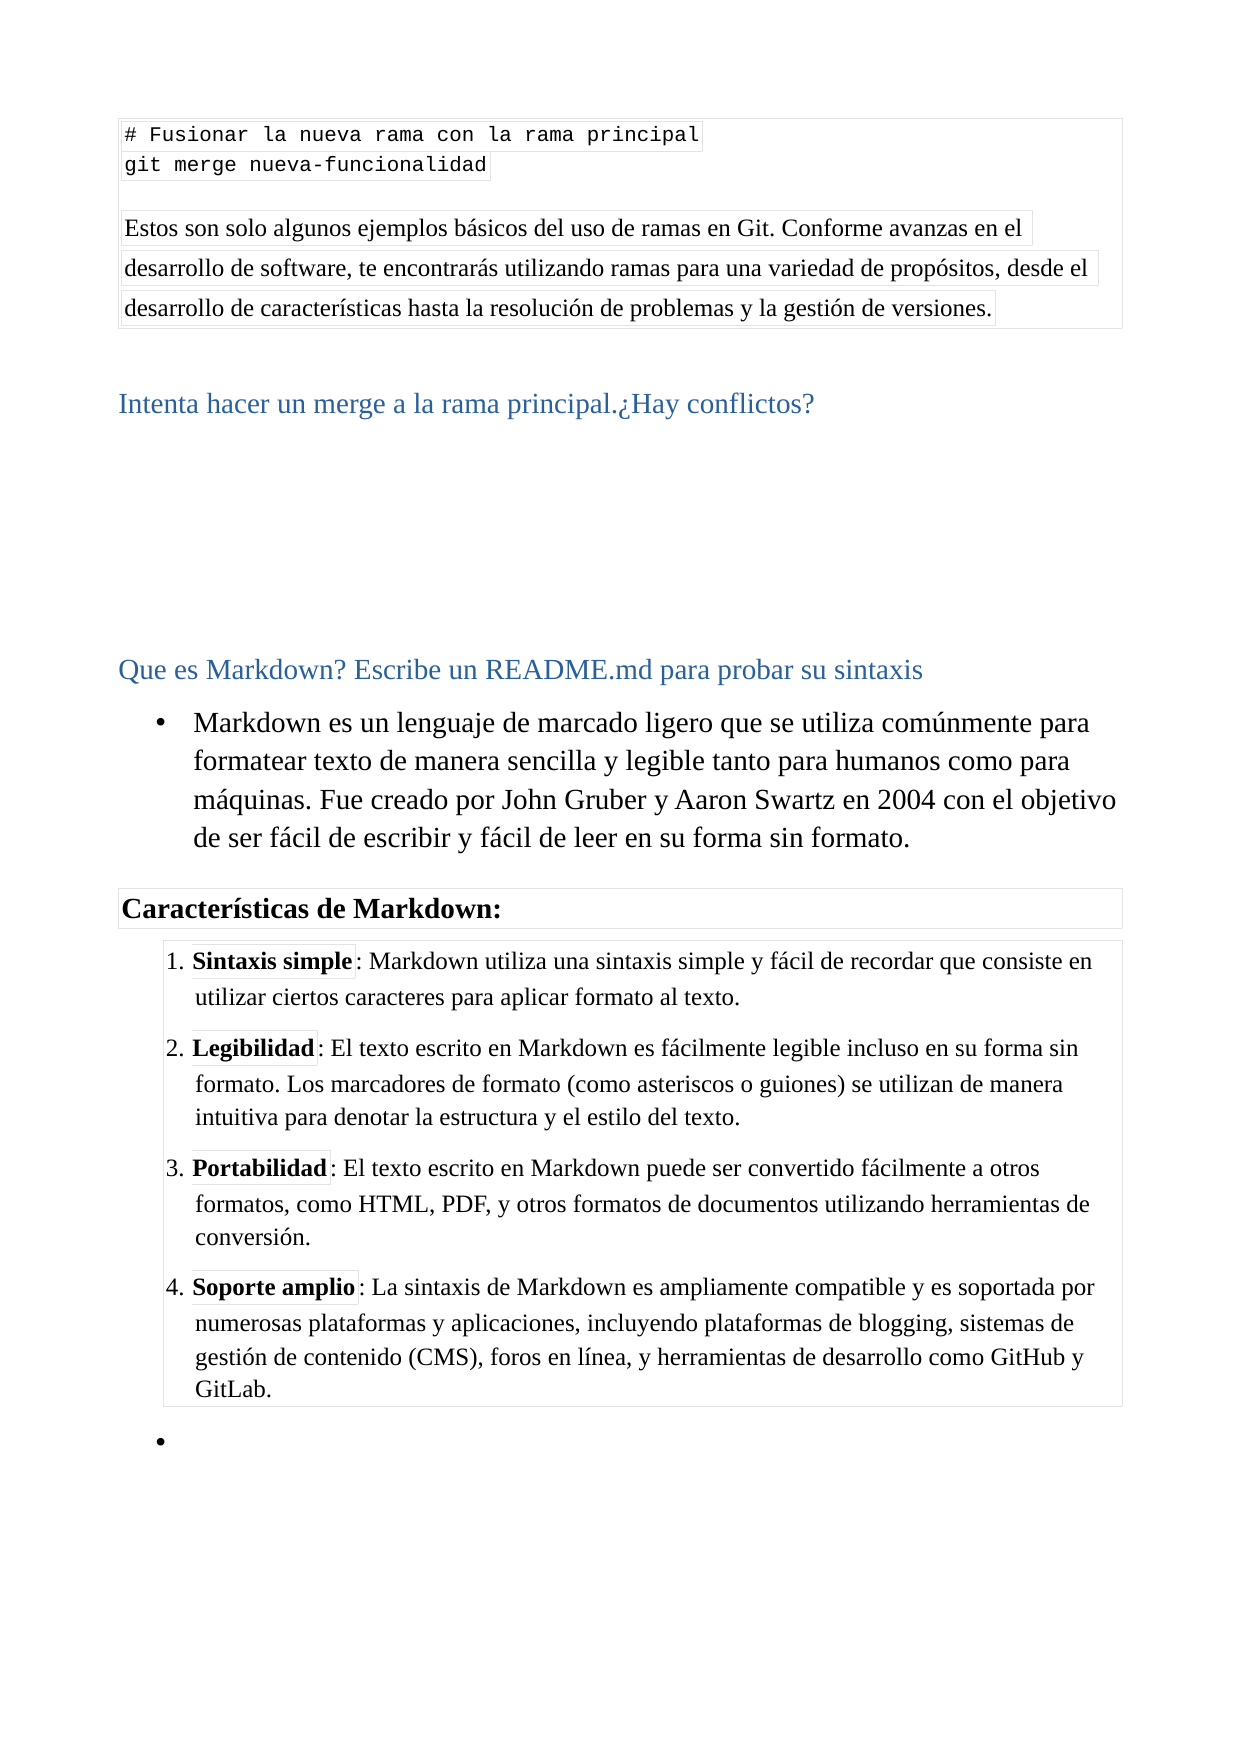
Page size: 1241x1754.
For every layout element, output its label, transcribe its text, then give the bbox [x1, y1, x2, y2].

list Legibilidad: El texto escrito en Markdown es fácilmente legible incluso en su forma sin formato. Los marcadores de formato (como asteriscos o guiones) se utilizan de manera intuitiva para denotar la estructura y el estilo del texto. [164, 1027, 1122, 1131]
text Estos son solo algunos ejemplos básicos del uso de ramas en Git. Conforme avanzas en el desarrollo de software, te encontrarás utilizando ramas para una variedad de propósitos, desde el desarrollo de características hasta la resolución de problemas y la gestión de versiones. [119, 207, 1122, 328]
list Markdown es un lenguaje de marcado ligero que se utiliza comúnmente para formatear texto de manera sencilla y legible tanto para humanos como para máquinas. Fue creado por John Gruber y Aaron Swartz en 2004 con el objetivo de ser fácil de escribir y fácil de leer en su forma sin formato. [156, 705, 1122, 854]
subtitle Características de Markdown: [119, 889, 1122, 928]
text Que es Markdown? Escribe un README.md para probar su sintaxis [118, 652, 1122, 685]
text # Fusionar la nueva rama con la rama principal [119, 119, 1122, 148]
text [491, 148, 1122, 181]
list Sintaxis simple: Markdown utiliza una sintaxis simple y fácil de recordar que consiste en utilizar ciertos caracteres para aplicar formato al texto. [164, 941, 1122, 1011]
list Soporte amplio: La sintaxis de Markdown es ampliamente compatible y es soportada por numerosas plataformas y aplicaciones, incluyendo plataformas de blogging, sistemas de gestión de contenido (CMS), foros en línea, y herramientas de desarrollo como GitHub y GitLab. [164, 1266, 1122, 1406]
text Intenta hacer un merge a la rama principal.¿Hay conflictos? [118, 386, 1122, 420]
text git merge nueva-funcionalidad [122, 152, 490, 180]
list Portabilidad: El texto escrito en Markdown puede ser convertido fácilmente a otros formatos, como HTML, PDF, y otros formatos de documentos utilizando herramientas de conversión. [164, 1147, 1122, 1251]
